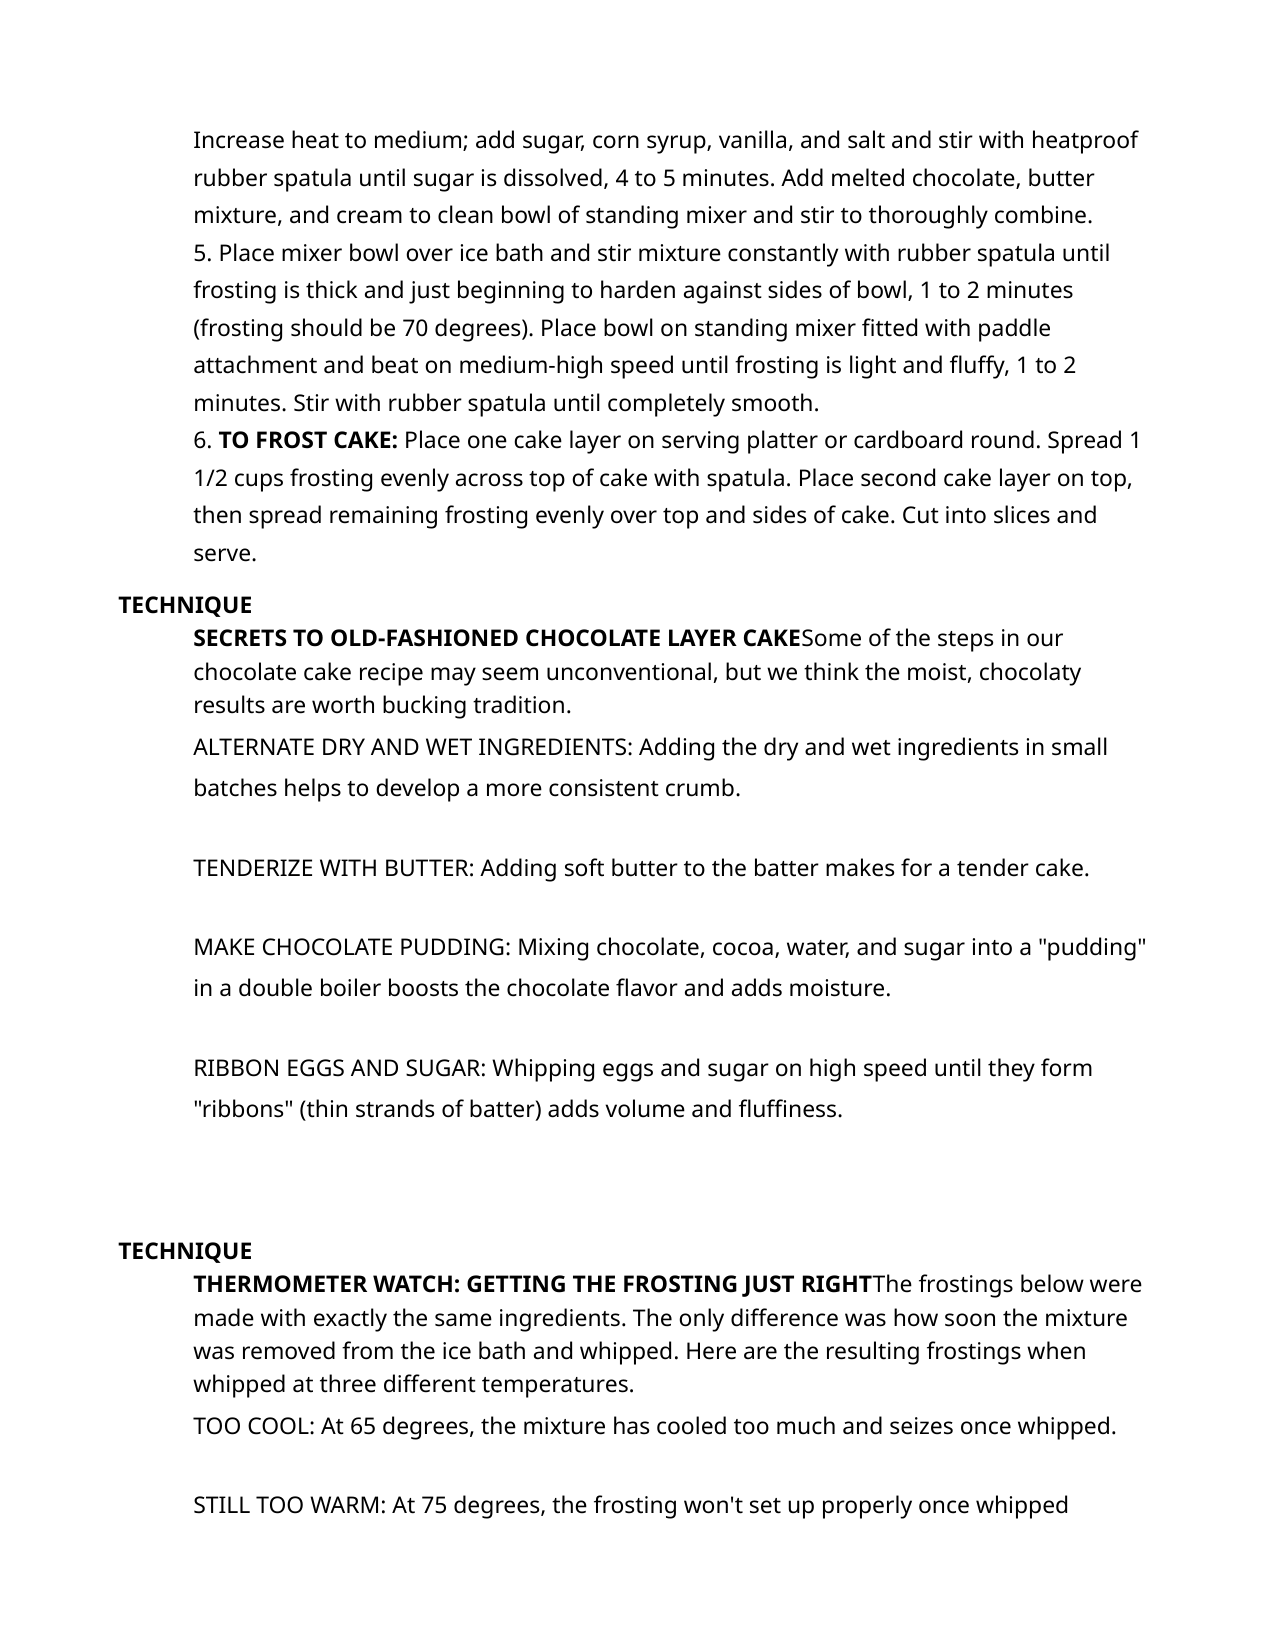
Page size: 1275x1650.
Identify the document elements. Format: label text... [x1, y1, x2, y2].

text TENDERIZE WITH BUTTER: Adding soft butter to the batter makes for a tender cake. [118, 841, 1157, 883]
text Increase heat to medium; add sugar, corn syrup, vanilla, and salt and stir with heatproof rubber spatula until sugar is dissolved, 4 to 5 minutes. Add melted chocolate, butter mixture, and cream to clean bowl of standing mixer and stir to thoroughly combine. [118, 118, 1157, 231]
text TECHNIQUE [118, 1214, 1157, 1266]
text SECRETS TO OLD-FASHIONED CHOCOLATE LAYER CAKE Some of the steps in our chocolate cake recipe may seem unconventional, but we think the moist, chocolaty results are worth bucking tradition. [118, 620, 1157, 720]
text MAKE CHOCOLATE PUDDING: Mixing chocolate, cocoa, water, and sugar into a "pudding" in a double boiler boosts the chocolate flavor and adds moisture. [118, 920, 1157, 1003]
text TOO COOL: At 65 degrees, the mixture has cooled too much and seizes once whipped. [118, 1399, 1157, 1441]
text THERMOMETER WATCH: GETTING THE FROSTING JUST RIGHT The frostings below were made with exactly the same ingredients. The only difference was how soon the mixture was removed from the ice bath and whipped. Here are the resulting frostings when whipped at three different temperatures. [118, 1266, 1157, 1399]
text 5. Place mixer bowl over ice bath and stir mixture constantly with rubber spatula until frosting is thick and just beginning to harden against sides of bowl, 1 to 2 minutes (frosting should be 70 degrees). Place bowl on standing mixer fitted with paddle attachment and beat on medium-high speed until frosting is light and fluffy, 1 to 2 minutes. Stir with rubber spatula until completely smooth. [118, 231, 1157, 418]
text ALTERNATE DRY AND WET INGREDIENTS: Adding the dry and wet ingredients in small batches helps to develop a more consistent crumb. [118, 720, 1157, 803]
text STILL TOO WARM: At 75 degrees, the frosting won't set up properly once whipped [118, 1478, 1157, 1520]
text RIBBON EGGS AND SUGAR: Whipping eggs and sugar on high speed until they form "ribbons" (thin strands of batter) adds volume and fluffiness. [118, 1041, 1157, 1124]
text 6. TO FROST CAKE: Place one cake layer on serving platter or cardboard round. Spread 1 1/2 cups frosting evenly across top of cake with spatula. Place second cake layer on top, then spread remaining frosting evenly over top and sides of cake. Cut into slices and serve. [118, 418, 1157, 568]
text TECHNIQUE [118, 568, 1157, 620]
